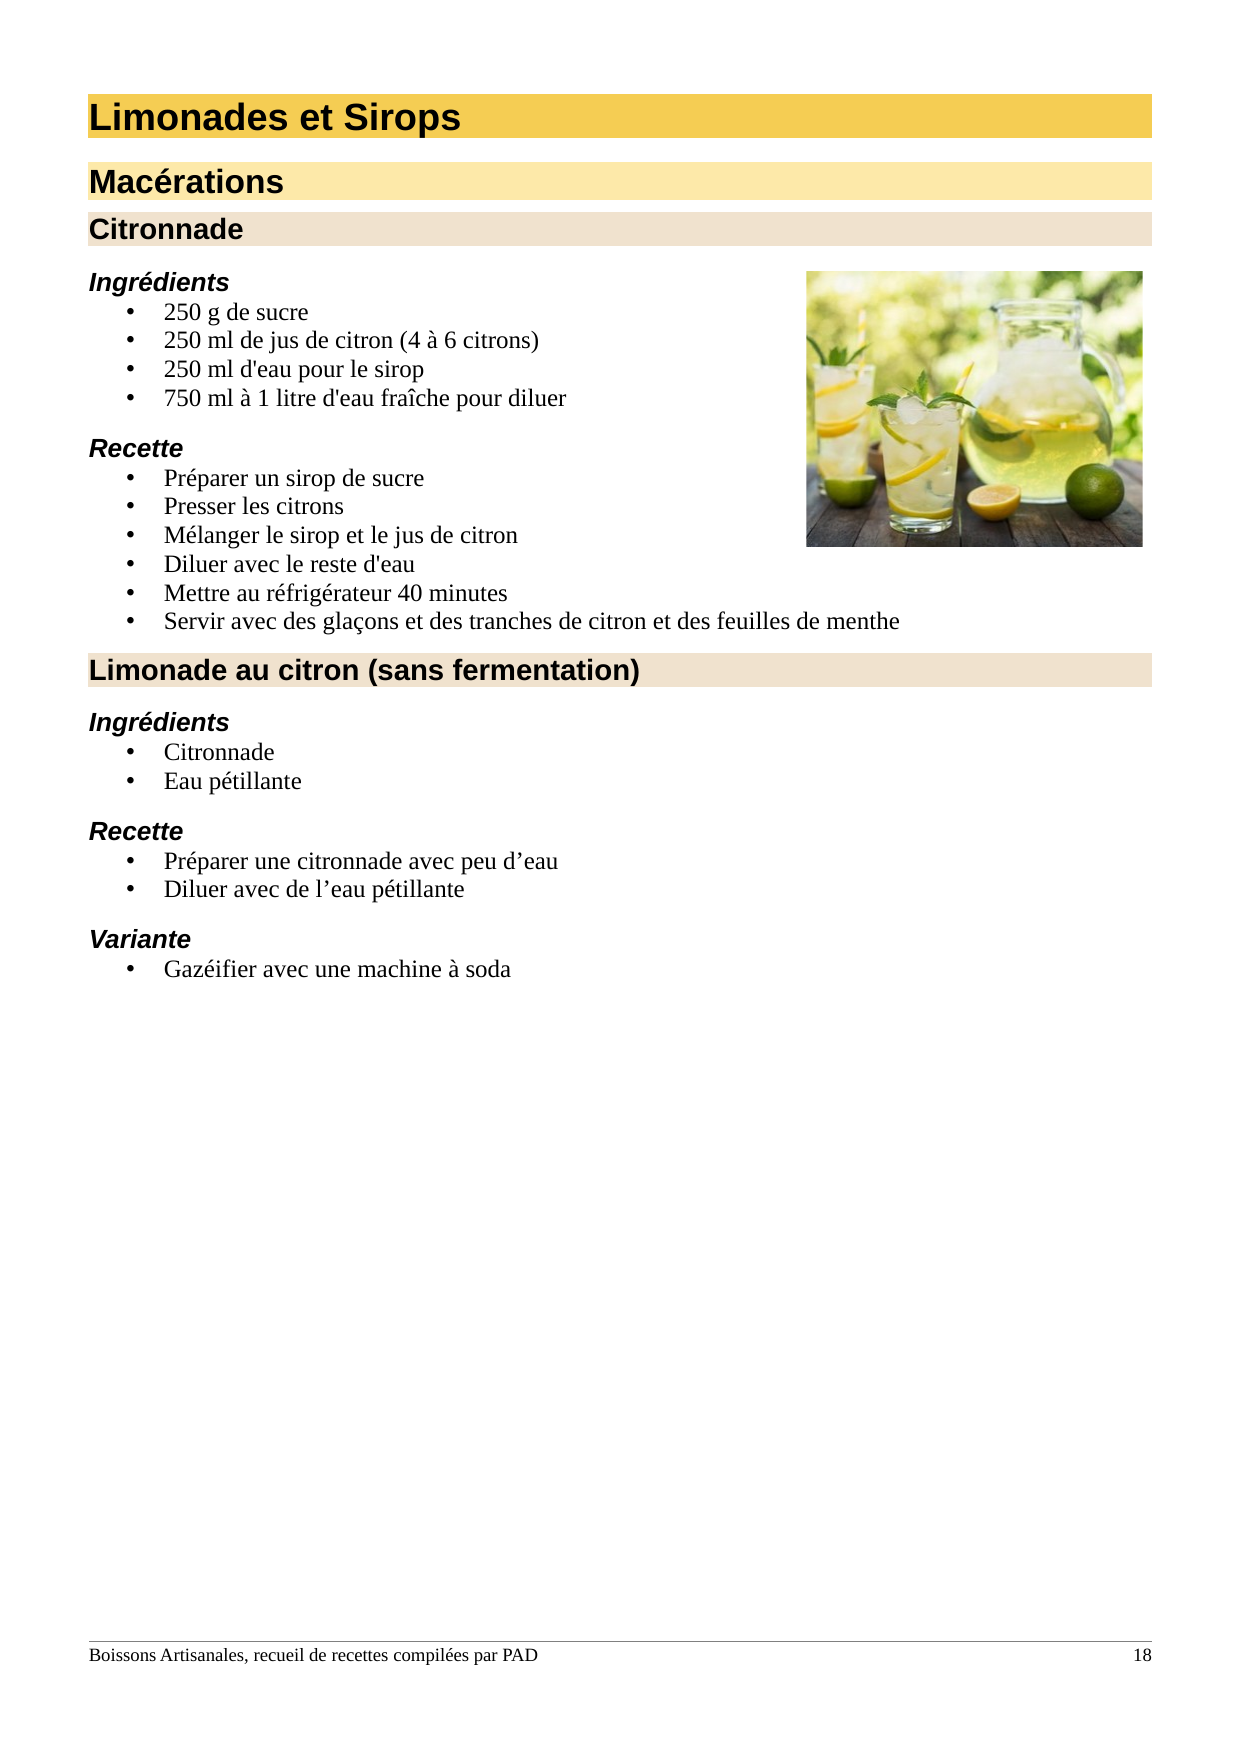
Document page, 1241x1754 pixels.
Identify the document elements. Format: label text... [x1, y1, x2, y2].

list Citronnade [126, 737, 1152, 766]
list Diluer avec de l’eau pétillante [126, 874, 1152, 903]
list Mettre au réfrigérateur 40 minutes [126, 578, 1152, 606]
list Préparer une citronnade avec peu d’eau [126, 846, 1152, 874]
subtitle Ingrédients [88, 267, 1152, 297]
picture [806, 271, 1143, 547]
list 250 ml de jus de citron (4 à 6 citrons) [126, 326, 806, 354]
list 250 ml d'eau pour le sirop [126, 354, 806, 383]
subtitle Limonades et Sirops [88, 94, 1152, 138]
subtitle Macérations [88, 162, 1152, 200]
list Servir avec des glaçons et des tranches de citron et des feuilles de menthe [126, 606, 1152, 635]
list 250 g de sucre [126, 297, 806, 326]
list Gazéifier avec une machine à soda [126, 954, 1152, 983]
subtitle Recette [88, 432, 806, 463]
subtitle Citronnade [88, 212, 1152, 246]
subtitle [1143, 432, 1152, 463]
list Mélanger le sirop et le jus de citron [126, 520, 1152, 549]
list Eau pétillante [126, 766, 1152, 795]
subtitle Limonade au citron (sans fermentation) [88, 653, 1152, 687]
subtitle Ingrédients [88, 707, 1152, 737]
list Presser les citrons [126, 491, 806, 520]
subtitle Recette [88, 816, 1152, 846]
list Diluer avec le reste d'eau [126, 549, 1152, 578]
list Préparer un sirop de sucre [126, 463, 806, 491]
subtitle Variante [88, 924, 1152, 954]
list 750 ml à 1 litre d'eau fraîche pour diluer [126, 383, 806, 412]
